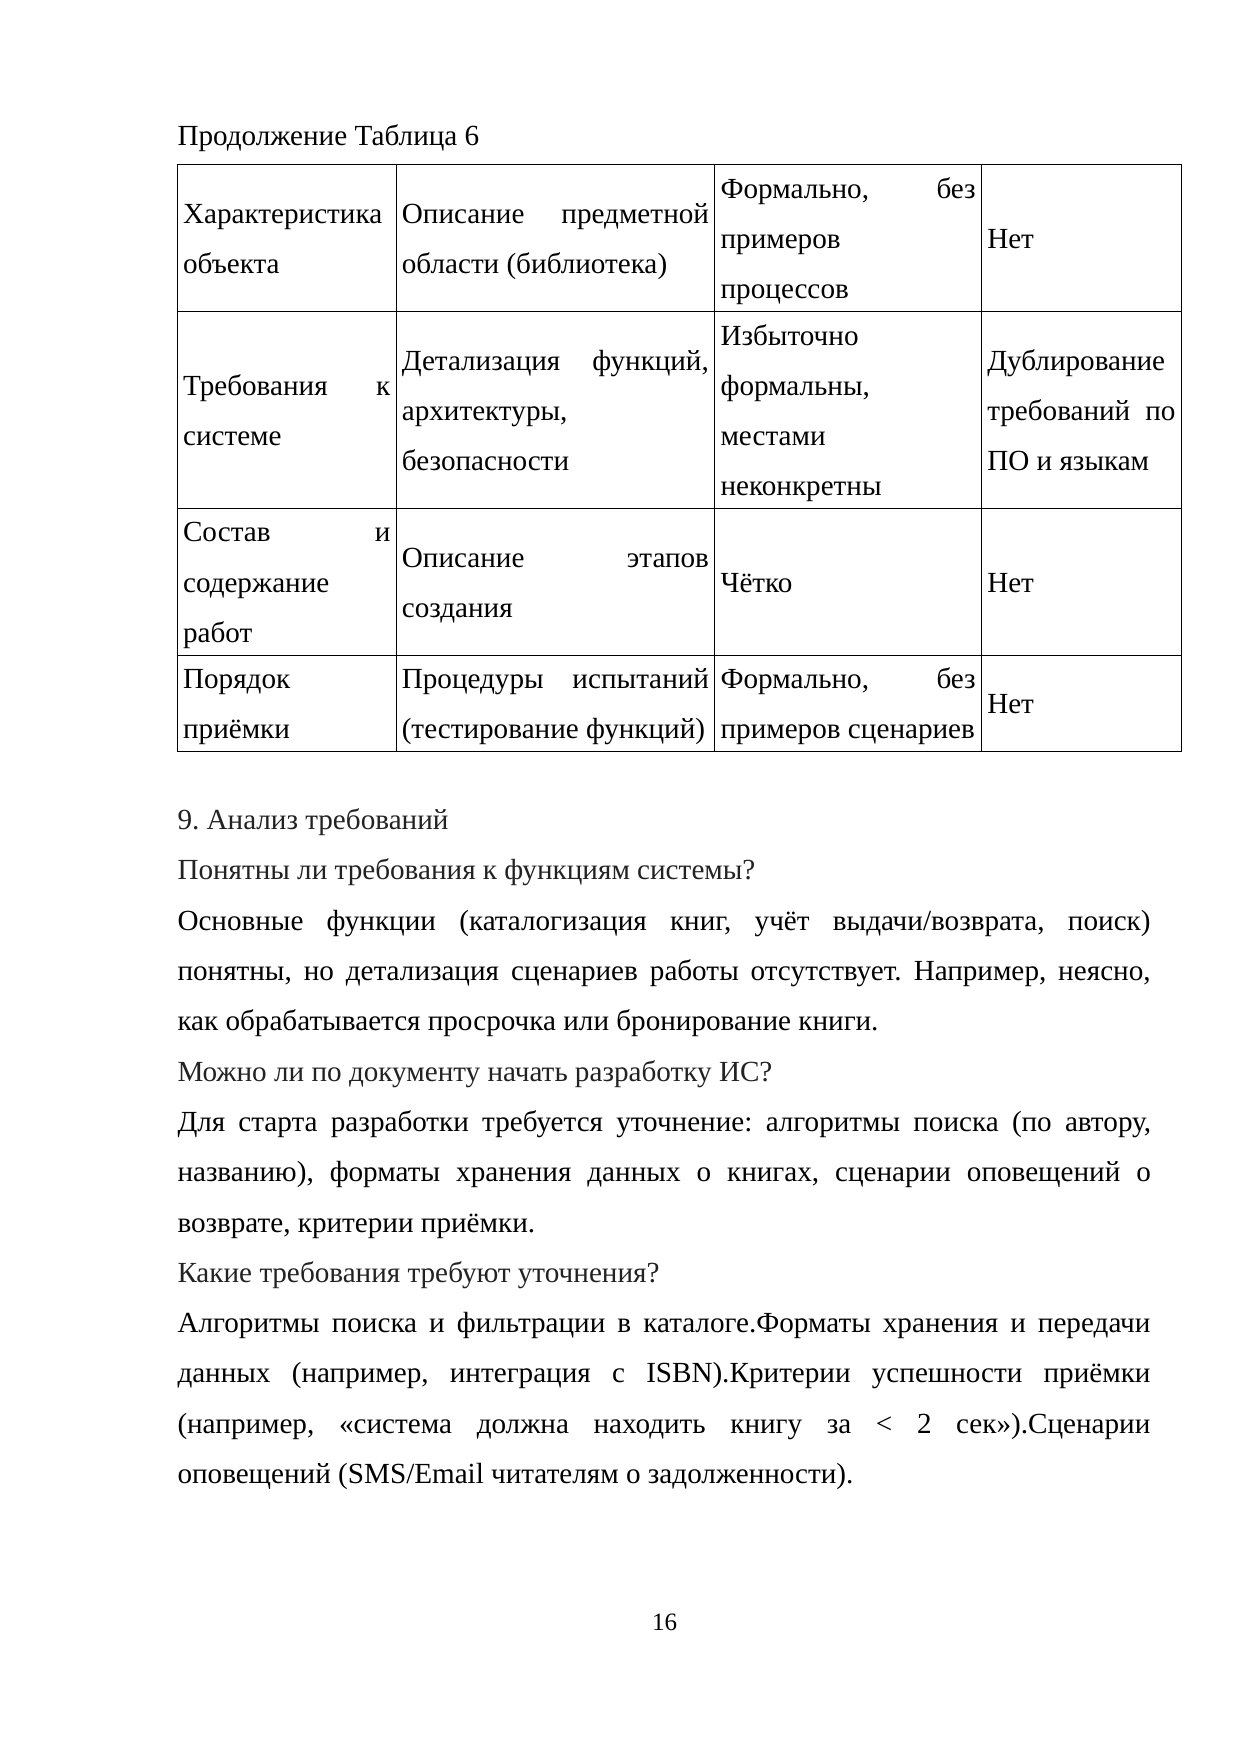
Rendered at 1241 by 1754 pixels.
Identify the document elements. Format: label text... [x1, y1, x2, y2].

text 9. Анализ требований [177, 802, 1152, 836]
table_header Формально, без примеров процессов [715, 165, 981, 311]
table_cell Дублирование требований по ПО и языкам [982, 312, 1181, 508]
text Понятны ли требования к функциям системы? [177, 852, 1152, 886]
table_cell Избыточно формальны, местами неконкретны [715, 312, 981, 508]
text Продолжение Таблица 6 [177, 118, 1152, 152]
text Можно ли по документу начать разработку ИС? [177, 1054, 1152, 1087]
table_cell Нет [982, 509, 1181, 654]
table_cell Порядок приёмки [178, 656, 396, 751]
text Алгоритмы поиска и фильтрации в каталоге.Форматы хранения и передачи данных (например, интеграция с ISBN).Критерии успешности приёмки (например, «система должна находить книгу за < 2 сек»).Сценарии оповещений (SMS/Email читателям о задолженности). [177, 1305, 1152, 1490]
table_header Описание предметной области (библиотека) [397, 165, 714, 311]
table_header Характеристика объекта [178, 165, 396, 311]
table_cell Чётко [715, 509, 981, 654]
table_cell Процедуры испытаний (тестирование функций) [397, 656, 714, 751]
table_cell Описание этапов создания [397, 509, 714, 654]
table_cell Состав и содержание работ [178, 509, 396, 654]
table_cell Нет [982, 656, 1181, 751]
table_cell Детализация функций, архитектуры, безопасности [397, 312, 714, 508]
text Основные функции (каталогизация книг, учёт выдачи/возврата, поиск) понятны, но детализация сценариев работы отсутствует. Например, неясно, как обрабатывается просрочка или бронирование книги. [177, 903, 1152, 1037]
table_header Нет [982, 165, 1181, 311]
text Для старта разработки требуется уточнение: алгоритмы поиска (по автору, названию), форматы хранения данных о книгах, сценарии оповещений о возврате, критерии приёмки. [177, 1104, 1152, 1238]
table_cell Требования к системе [178, 312, 396, 508]
text Какие требования требуют уточнения? [177, 1255, 1152, 1288]
table_cell Формально, без примеров сценариев [715, 656, 981, 751]
